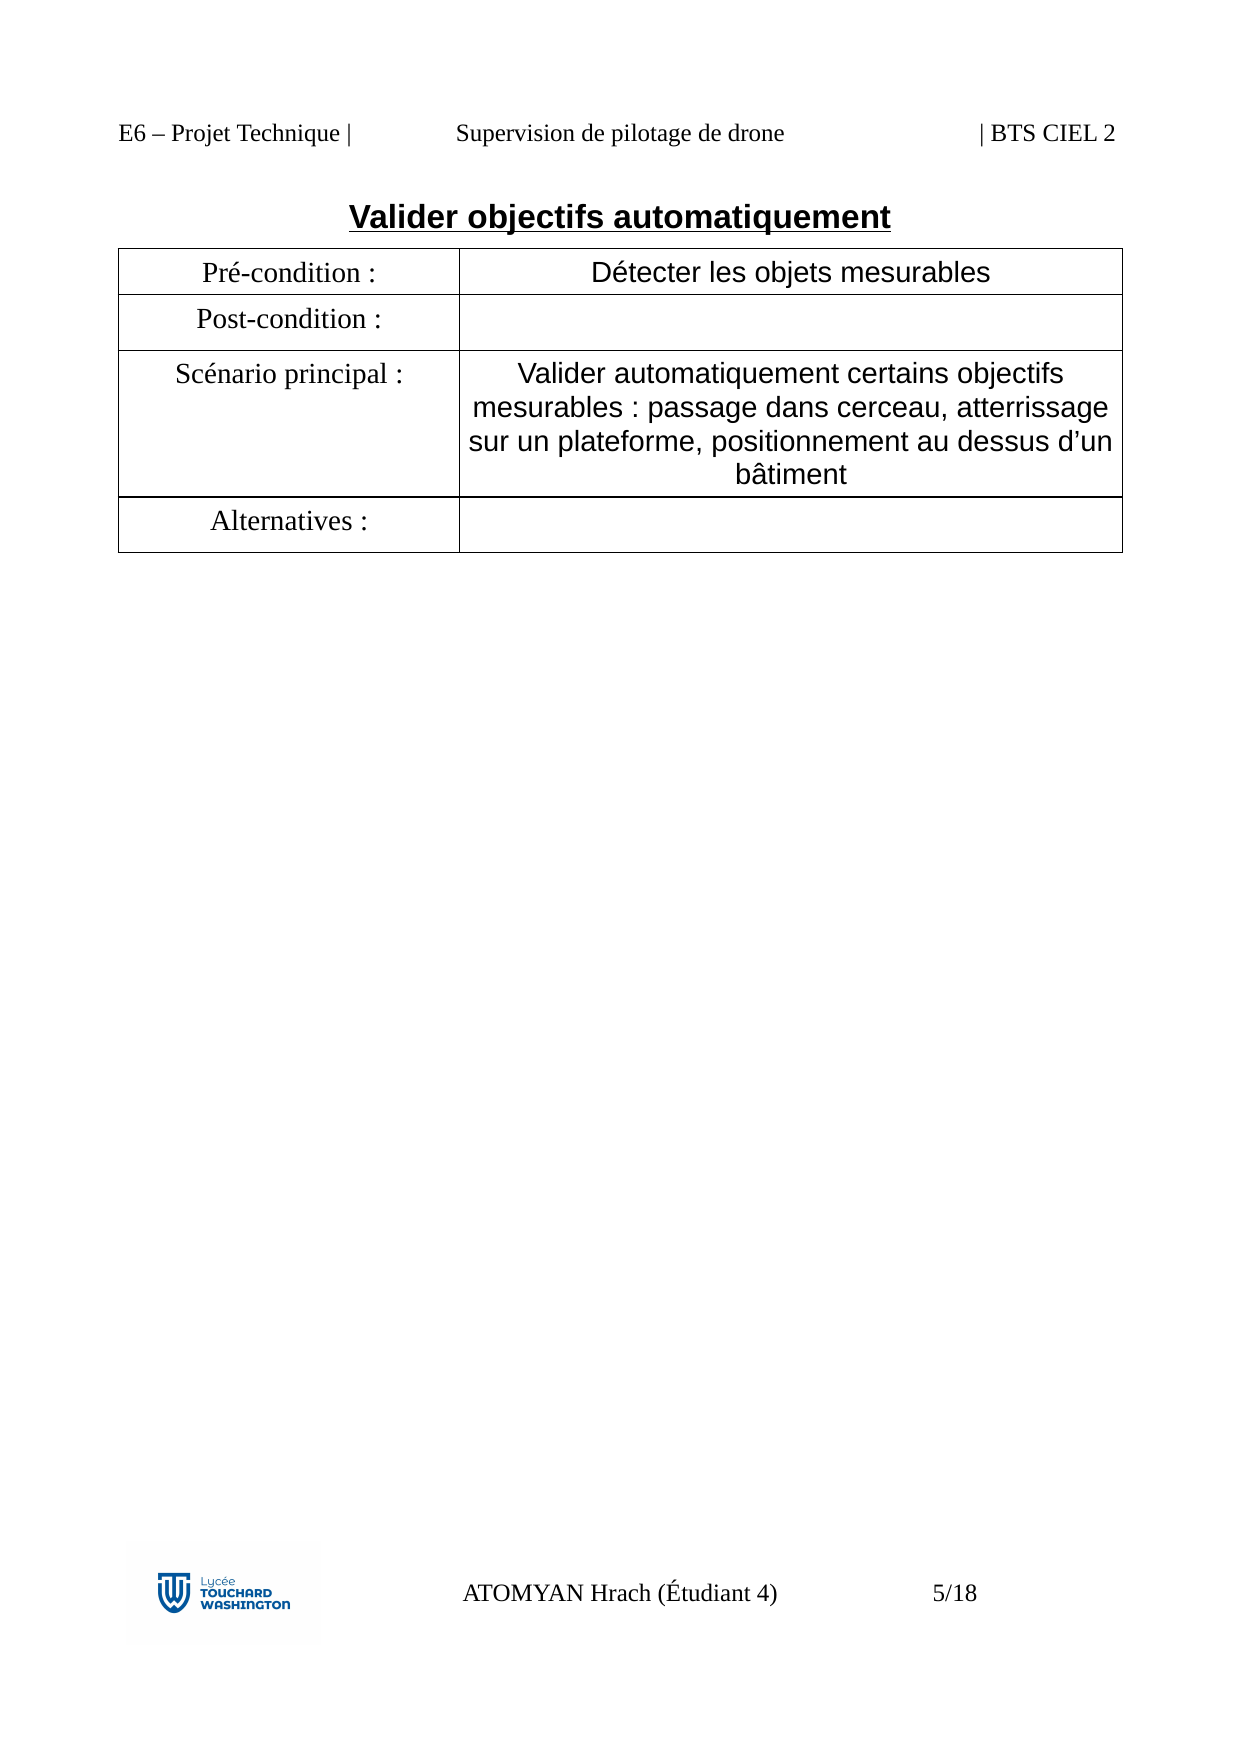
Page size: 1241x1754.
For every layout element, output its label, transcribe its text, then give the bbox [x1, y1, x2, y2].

table_cell Scénario principal : [119, 351, 459, 496]
table_cell [460, 498, 1122, 552]
table_cell Post-condition : [119, 295, 459, 350]
table_cell Alternatives : [119, 498, 459, 552]
table_header Pré-condition : [119, 249, 459, 294]
picture [126, 1541, 322, 1645]
table_cell [460, 295, 1122, 350]
subtitle Valider objectifs automatiquement [118, 197, 1122, 236]
table_cell Valider automatiquement certains objectifs mesurables : passage dans cerceau, atterrissage sur un plateforme, positionnement au dessus d’un bâtiment [460, 351, 1122, 496]
table_header Détecter les objets mesurables [460, 249, 1122, 294]
